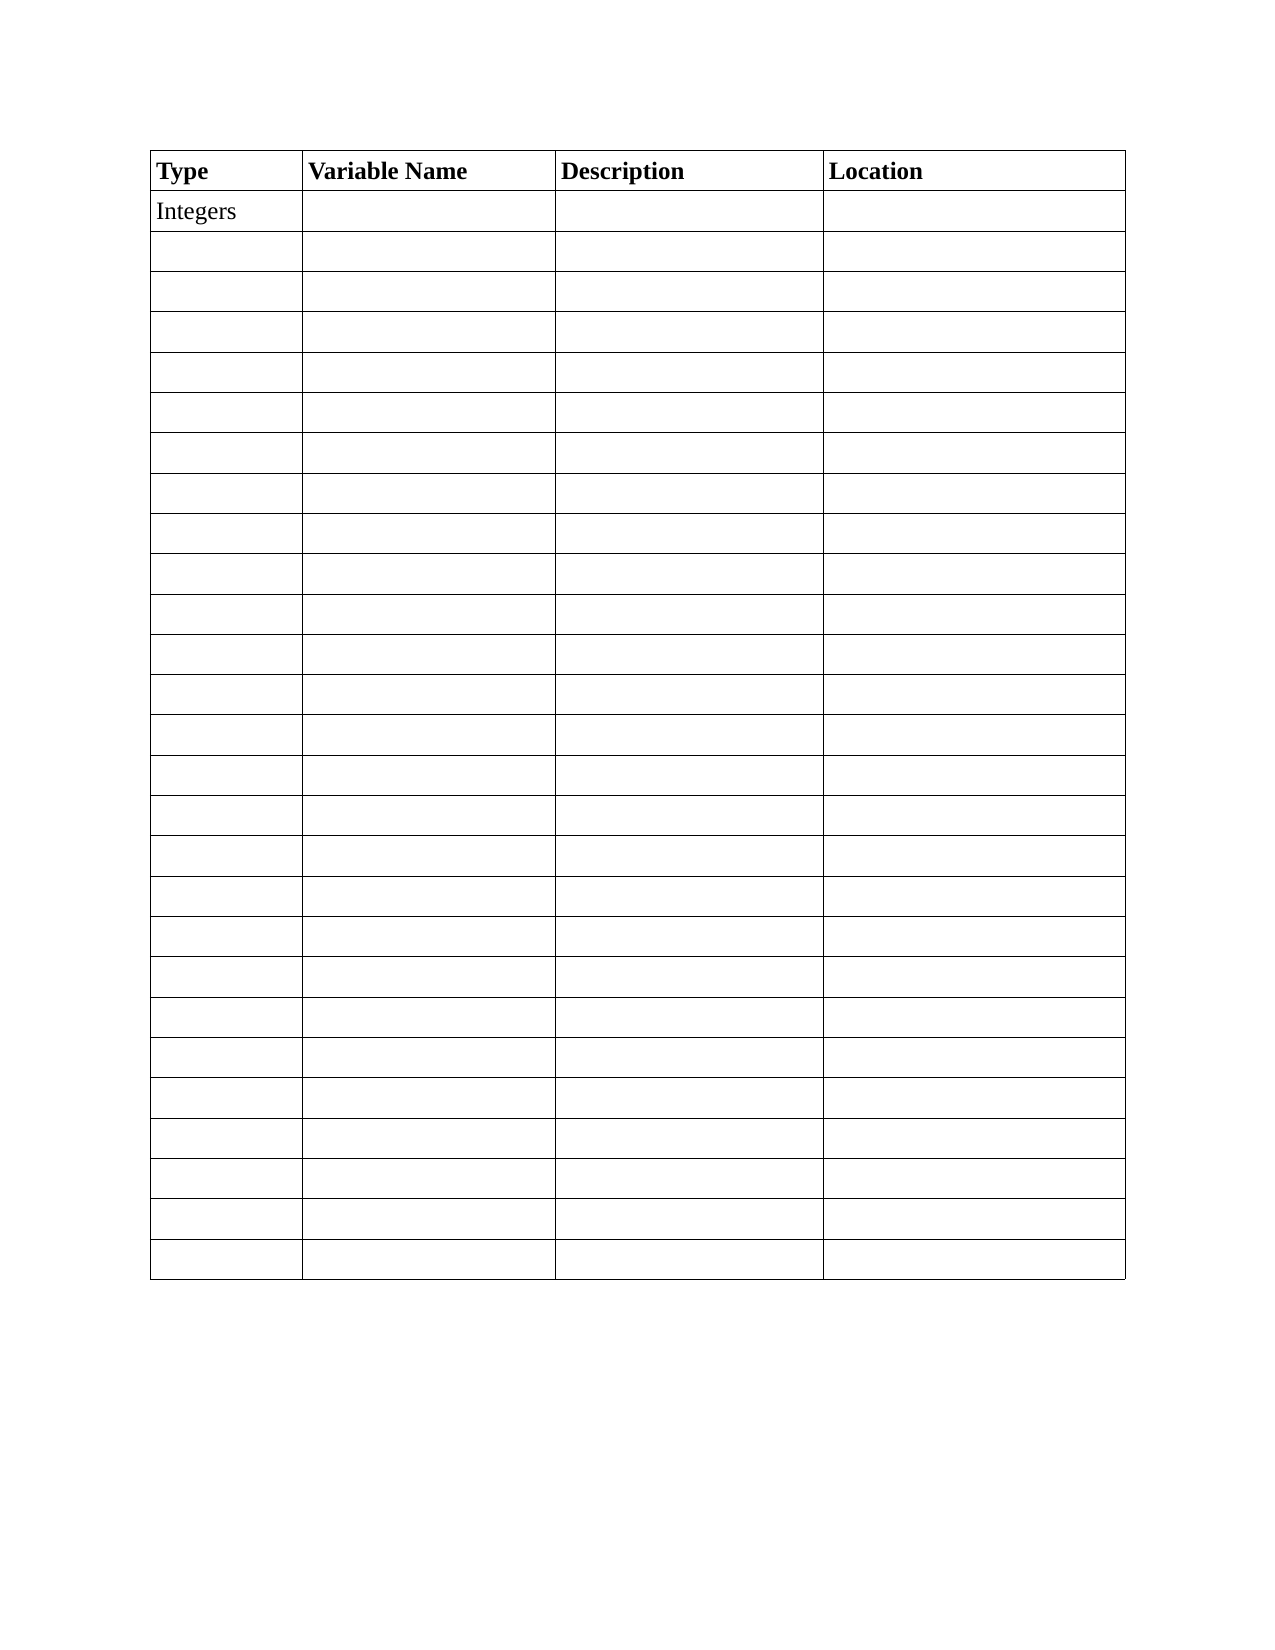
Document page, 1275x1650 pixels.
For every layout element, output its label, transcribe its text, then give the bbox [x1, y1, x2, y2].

table_cell [556, 554, 823, 593]
table_cell [303, 1240, 555, 1279]
table_cell [303, 1119, 555, 1158]
table_header Location [824, 151, 1125, 190]
table_cell [303, 232, 555, 271]
table_cell [151, 514, 302, 553]
table_cell [824, 595, 1125, 634]
table_cell [151, 474, 302, 513]
table_cell [151, 433, 302, 472]
table_cell [824, 232, 1125, 271]
table_cell [556, 957, 823, 997]
table_cell [303, 272, 555, 311]
table_cell [824, 1199, 1125, 1238]
table_cell [824, 1159, 1125, 1198]
table_cell [151, 635, 302, 674]
table_cell [151, 796, 302, 835]
table_cell [303, 595, 555, 634]
table_cell [151, 957, 302, 997]
table_cell Integers [151, 191, 302, 231]
table_cell [303, 353, 555, 392]
table_cell [556, 1199, 823, 1238]
table_cell [824, 191, 1125, 231]
table_cell [151, 1240, 302, 1279]
table_cell [824, 1038, 1125, 1077]
table_cell [303, 715, 555, 755]
table_cell [151, 554, 302, 593]
table_cell [303, 998, 555, 1037]
table_cell [824, 393, 1125, 432]
table_header Type [151, 151, 302, 190]
table_cell [824, 1240, 1125, 1279]
table_header Variable Name [303, 151, 555, 190]
table_cell [824, 272, 1125, 311]
table_cell [303, 675, 555, 714]
table_cell [303, 1159, 555, 1198]
table_cell [151, 756, 302, 795]
table_cell [824, 715, 1125, 755]
table_cell [556, 756, 823, 795]
table_cell [151, 836, 302, 876]
table_cell [556, 191, 823, 231]
table_cell [303, 474, 555, 513]
table_cell [556, 796, 823, 835]
table_cell [556, 917, 823, 956]
table_cell [824, 433, 1125, 472]
table_cell [151, 715, 302, 755]
table_cell [303, 554, 555, 593]
table_cell [303, 796, 555, 835]
table_cell [151, 1078, 302, 1117]
table_cell [556, 272, 823, 311]
table_cell [151, 312, 302, 352]
table_cell [824, 917, 1125, 956]
table_header Description [556, 151, 823, 190]
table_cell [824, 957, 1125, 997]
table_cell [824, 353, 1125, 392]
table_cell [556, 232, 823, 271]
table_cell [303, 393, 555, 432]
table_cell [556, 1240, 823, 1279]
table_cell [556, 433, 823, 472]
table_cell [824, 836, 1125, 876]
table_cell [151, 272, 302, 311]
table_cell [556, 836, 823, 876]
table_cell [824, 554, 1125, 593]
table_cell [151, 877, 302, 916]
table_cell [151, 1119, 302, 1158]
table_cell [303, 312, 555, 352]
table_cell [151, 595, 302, 634]
table_cell [556, 1038, 823, 1077]
table_cell [556, 1078, 823, 1117]
table_cell [151, 393, 302, 432]
table_cell [824, 675, 1125, 714]
table_cell [824, 474, 1125, 513]
table_cell [303, 635, 555, 674]
table_cell [556, 1119, 823, 1158]
table_cell [556, 998, 823, 1037]
table_cell [151, 675, 302, 714]
table_cell [151, 1199, 302, 1238]
table_cell [556, 312, 823, 352]
table_cell [151, 1159, 302, 1198]
table_cell [303, 917, 555, 956]
table_cell [303, 433, 555, 472]
table_cell [303, 1078, 555, 1117]
table_cell [303, 191, 555, 231]
table_cell [151, 917, 302, 956]
table_cell [303, 957, 555, 997]
table_cell [556, 595, 823, 634]
table_cell [151, 353, 302, 392]
table_cell [303, 756, 555, 795]
table_cell [556, 393, 823, 432]
table_cell [824, 796, 1125, 835]
table_cell [303, 1038, 555, 1077]
table_cell [824, 1119, 1125, 1158]
table_cell [303, 514, 555, 553]
table_cell [556, 715, 823, 755]
table_cell [151, 998, 302, 1037]
table_cell [303, 877, 555, 916]
table_cell [556, 877, 823, 916]
table_cell [824, 514, 1125, 553]
table_cell [303, 836, 555, 876]
table_cell [303, 1199, 555, 1238]
table_cell [824, 635, 1125, 674]
table_cell [556, 635, 823, 674]
table_cell [824, 1078, 1125, 1117]
table_cell [556, 675, 823, 714]
table_cell [824, 756, 1125, 795]
table_cell [151, 232, 302, 271]
table_cell [556, 1159, 823, 1198]
table_cell [151, 1038, 302, 1077]
table_cell [556, 514, 823, 553]
table_cell [556, 353, 823, 392]
table_cell [556, 474, 823, 513]
table_cell [824, 312, 1125, 352]
table_cell [824, 998, 1125, 1037]
table_cell [824, 877, 1125, 916]
